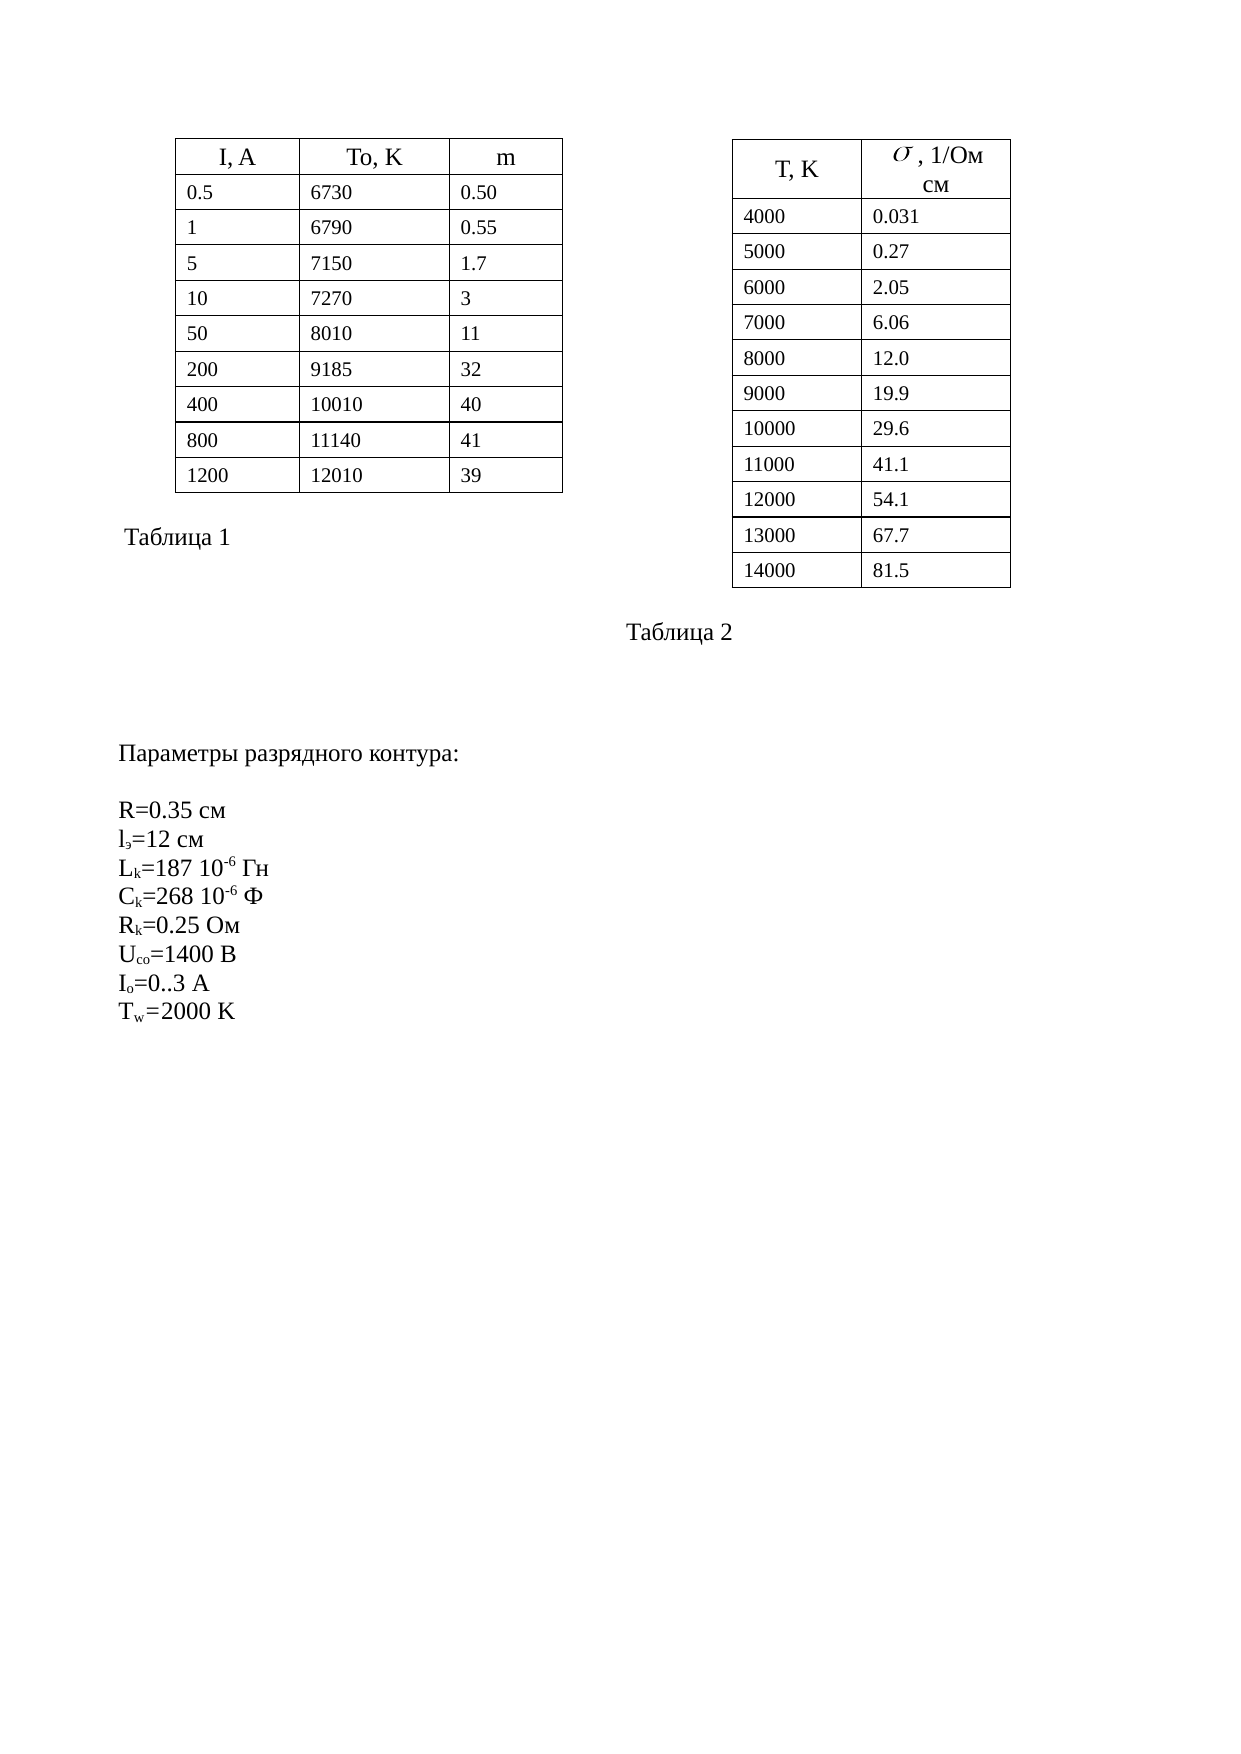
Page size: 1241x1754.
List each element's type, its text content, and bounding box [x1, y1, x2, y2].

table_cell 41 [450, 423, 562, 457]
table_header m [450, 139, 562, 173]
table_cell 0.55 [450, 210, 562, 244]
table_cell 0.27 [862, 234, 1010, 268]
table_cell 400 [176, 387, 299, 421]
table_cell 12010 [300, 458, 449, 492]
text Io=0..3 A [118, 968, 1122, 996]
table_cell 67.7 [862, 518, 1010, 552]
table_cell 6790 [300, 210, 449, 244]
table_cell 40 [450, 387, 562, 421]
table_cell 4000 [733, 199, 861, 233]
table_cell 50 [176, 316, 299, 351]
table_cell 13000 [733, 518, 861, 552]
table_cell 3 [450, 281, 562, 315]
table_cell 12000 [733, 482, 861, 516]
table_cell 10 [176, 281, 299, 315]
table_cell 0.50 [450, 175, 562, 209]
table_cell 6730 [300, 175, 449, 209]
table_header , 1/Ом см [862, 140, 1010, 198]
table_cell 11 [450, 316, 562, 351]
text Rk=0.25 Ом [118, 910, 1122, 939]
table_cell 200 [176, 352, 299, 386]
table_cell 0.5 [176, 175, 299, 209]
table_cell 10000 [733, 411, 861, 446]
table_header T, K [733, 140, 861, 198]
table_cell 32 [450, 352, 562, 386]
table_cell 7150 [300, 245, 449, 280]
table_cell 41.1 [862, 447, 1010, 481]
table_cell 1 [176, 210, 299, 244]
text Tw=2000 K [118, 996, 1122, 1025]
table_header Таблица 1 [118, 118, 620, 651]
table_header To, K [300, 139, 449, 173]
table_cell 8010 [300, 316, 449, 351]
table_header Таблица 2 [620, 118, 1122, 651]
table_header I, A [176, 139, 299, 173]
table_cell 5000 [733, 234, 861, 268]
text Lk=187 10-6 Гн [118, 853, 1122, 881]
table_cell 6000 [733, 270, 861, 304]
table_cell 19.9 [862, 376, 1010, 410]
table_cell 12.0 [862, 340, 1010, 375]
table_cell 1.7 [450, 245, 562, 280]
table_cell 6.06 [862, 305, 1010, 339]
table_cell 7000 [733, 305, 861, 339]
text Ck=268 10-6 Ф [118, 881, 1122, 910]
table_cell 39 [450, 458, 562, 492]
table_cell 11000 [733, 447, 861, 481]
table_cell 0.031 [862, 199, 1010, 233]
table_cell 8000 [733, 340, 861, 375]
table_cell 29.6 [862, 411, 1010, 446]
table_cell 5 [176, 245, 299, 280]
table_cell 9000 [733, 376, 861, 410]
table_cell 7270 [300, 281, 449, 315]
table_cell 10010 [300, 387, 449, 421]
text R=0.35 см [118, 795, 1122, 824]
table_cell 800 [176, 423, 299, 457]
table_cell 2.05 [862, 270, 1010, 304]
table_cell 11140 [300, 423, 449, 457]
text Параметры разрядного контура: [118, 738, 1122, 766]
table_cell 54.1 [862, 482, 1010, 516]
table_cell 9185 [300, 352, 449, 386]
text lэ=12 см [118, 824, 1122, 853]
table_cell 81.5 [862, 553, 1010, 587]
text Uco=1400 В [118, 939, 1122, 968]
table_cell 14000 [733, 553, 861, 587]
table_cell 1200 [176, 458, 299, 492]
